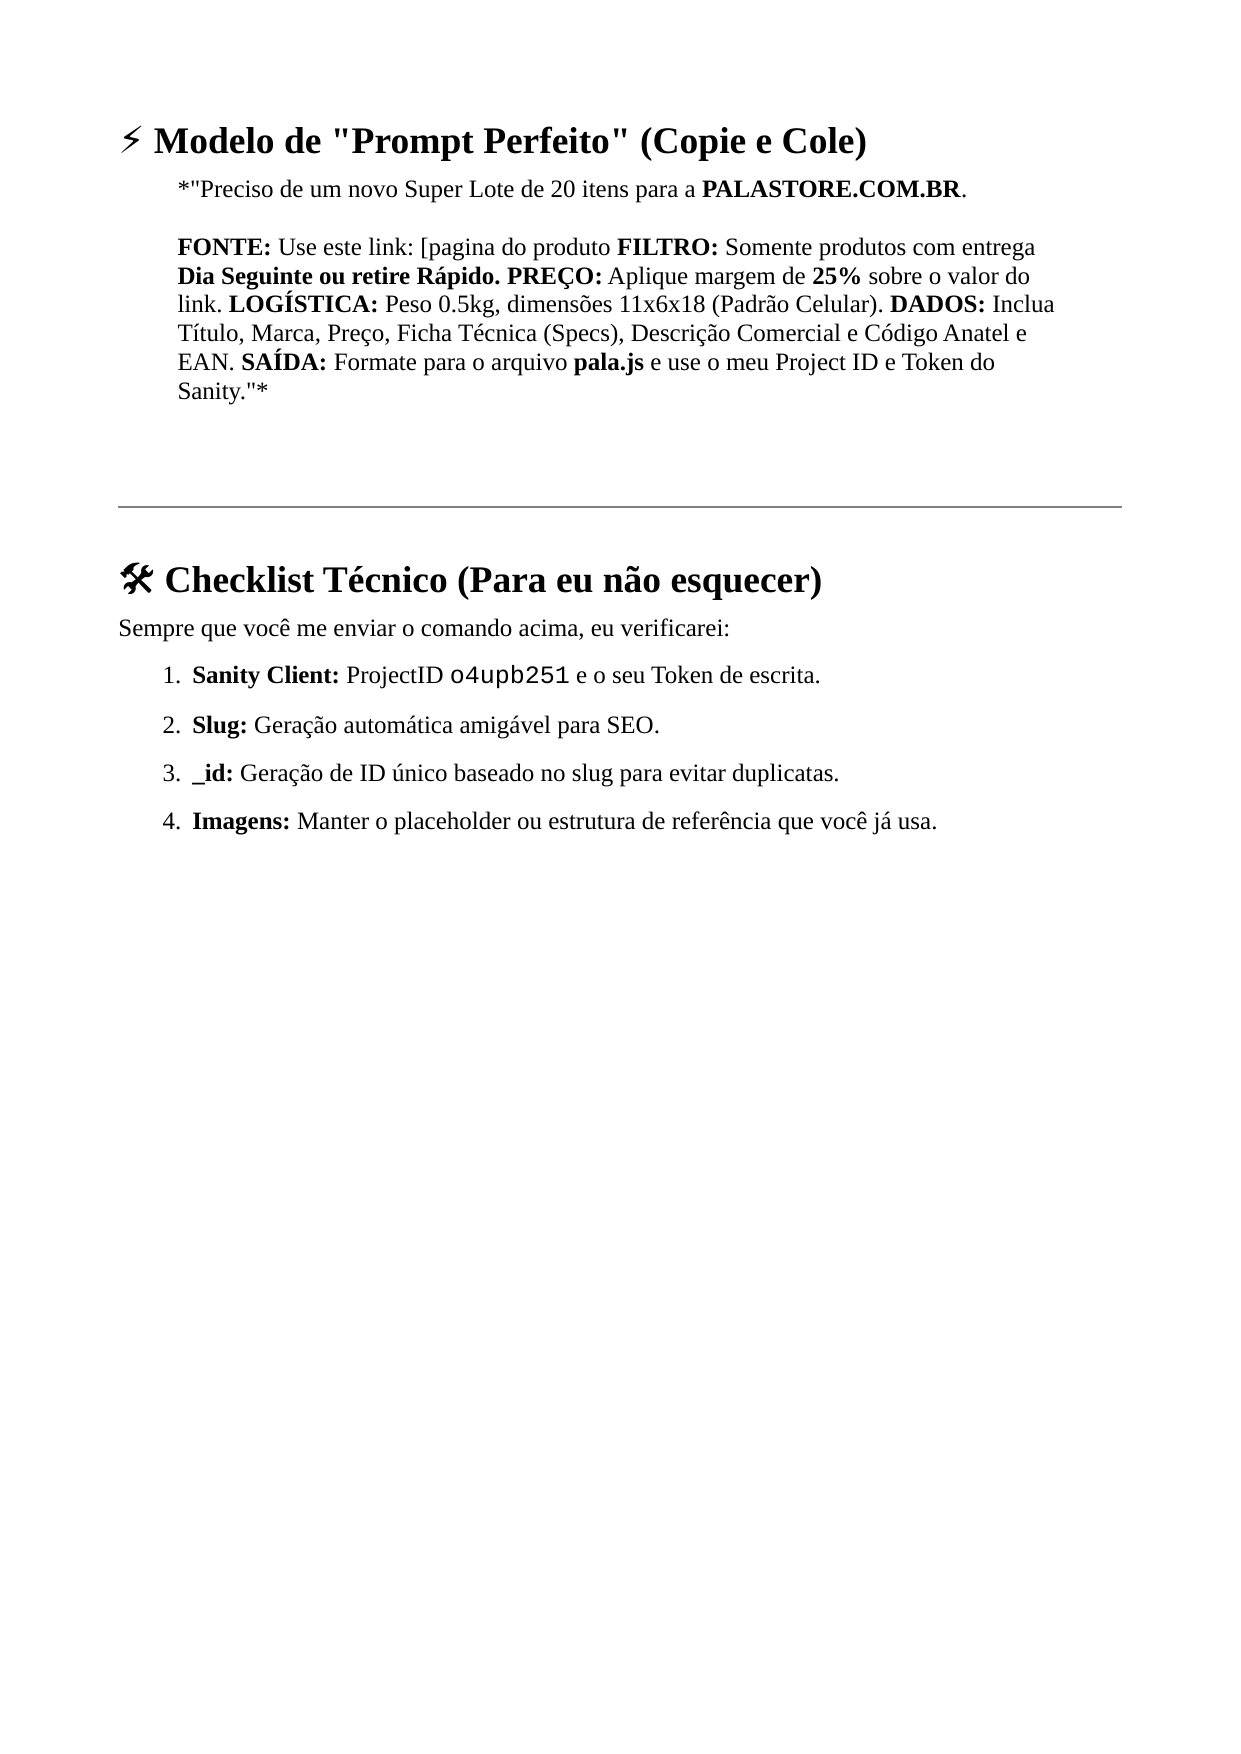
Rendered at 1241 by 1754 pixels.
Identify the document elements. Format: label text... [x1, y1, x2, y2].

subtitle 🛠️ Checklist Técnico (Para eu não esquecer) [118, 557, 1122, 600]
list _id: Geração de ID único baseado no slug para evitar duplicatas. [162, 758, 1122, 787]
text FONTE: Use este link: [pagina do produto FILTRO: Somente produtos com entrega Dia Seguinte ou retire Rápido. PREÇO: Aplique margem de 25% sobre o valor do link. LOGÍSTICA: Peso 0.5kg, dimensões 11x6x18 (Padrão Celular). DADOS: Inclua Título, Marca, Preço, Ficha Técnica (Specs), Descrição Comercial e Código Anatel e EAN. SAÍDA: Formate para o arquivo pala.js e use o meu Project ID e Token do Sanity."* [177, 232, 1063, 404]
list Sanity Client: ProjectID o4upb251 e o seu Token de escrita. [162, 661, 1122, 691]
list Imagens: Manter o placeholder ou estrutura de referência que você já usa. [162, 806, 1122, 834]
text Sempre que você me enviar o comando acima, eu verificarei: [118, 613, 1122, 642]
list Slug: Geração automática amigável para SEO. [162, 711, 1122, 739]
text *"Preciso de um novo Super Lote de 20 itens para a PALASTORE.COM.BR. [177, 174, 1063, 202]
subtitle ⚡ Modelo de "Prompt Perfeito" (Copie e Cole) [118, 118, 1122, 161]
